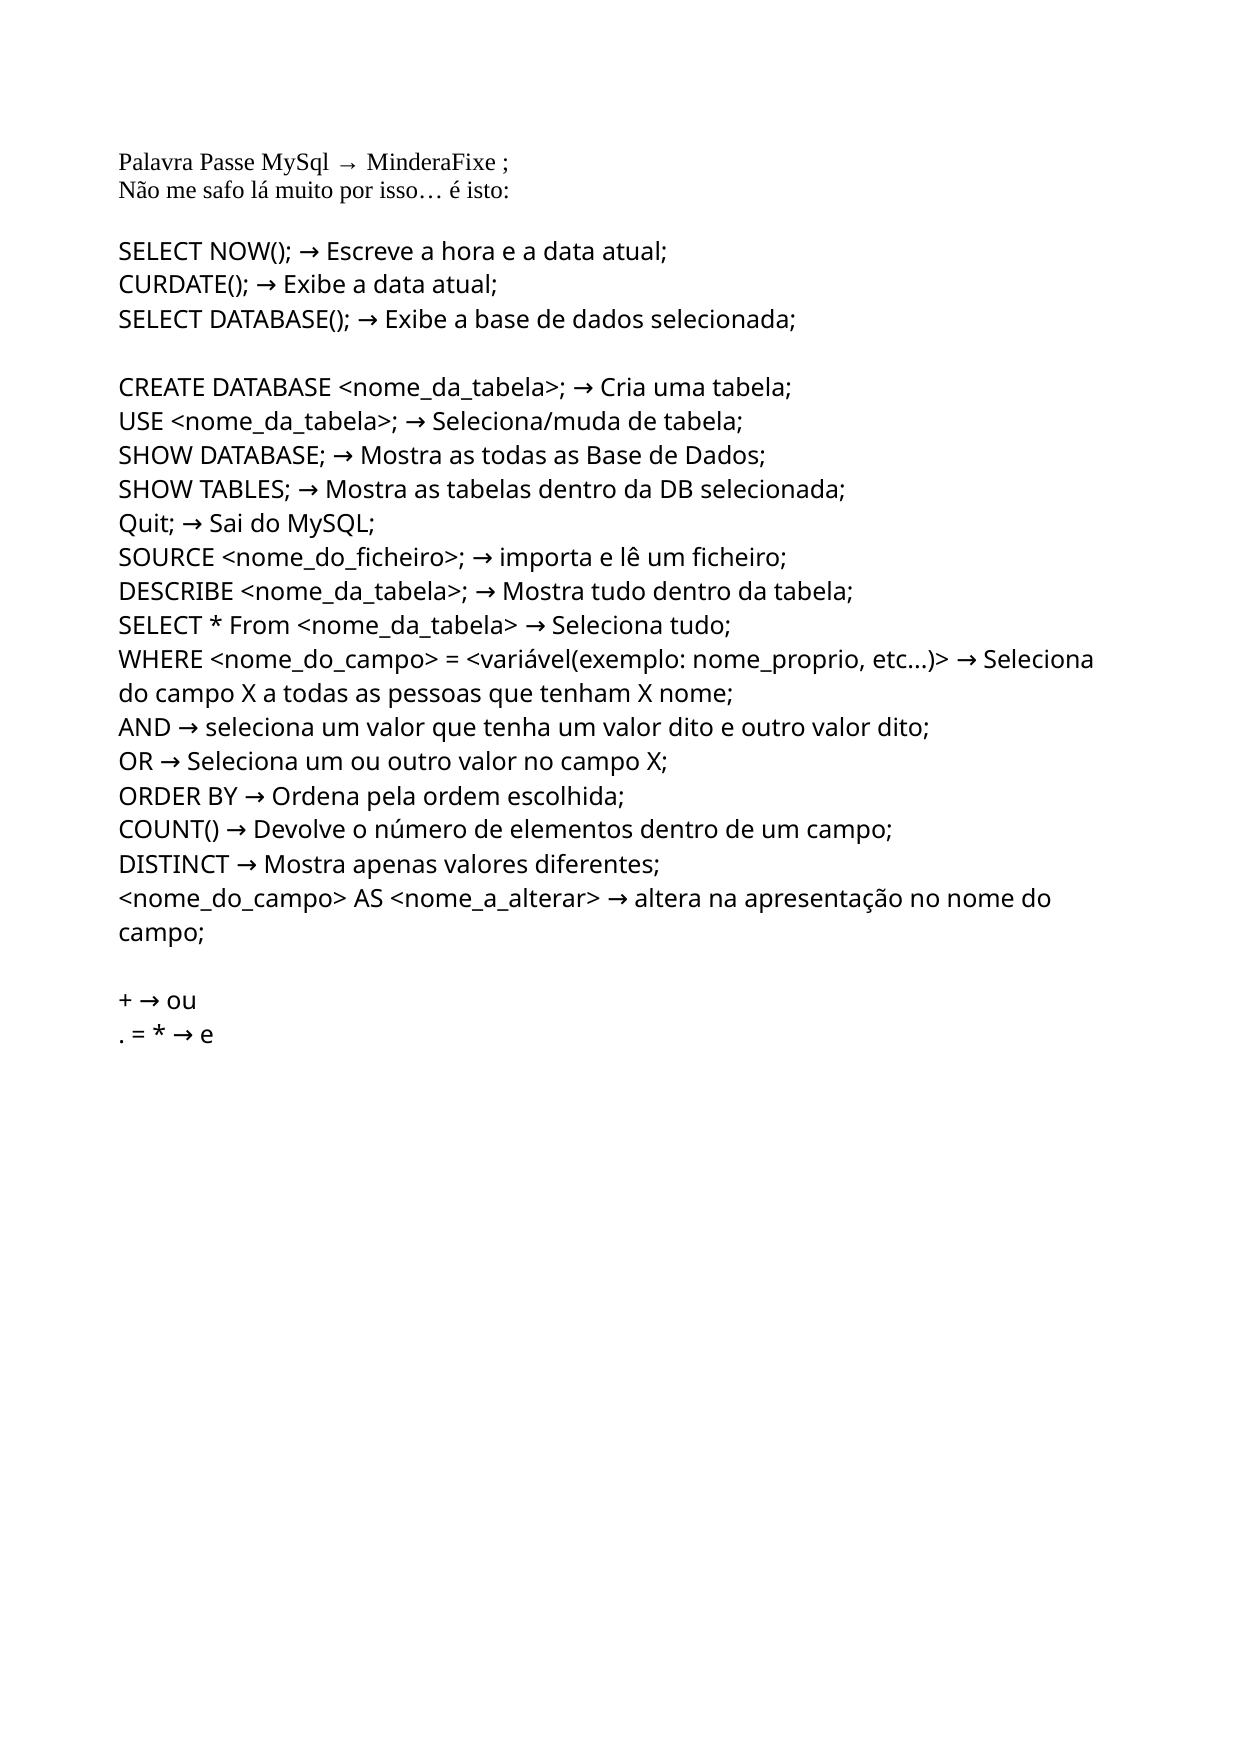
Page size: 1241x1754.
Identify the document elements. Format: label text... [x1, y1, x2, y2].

text DISTINCT → Mostra apenas valores diferentes; [118, 846, 1122, 880]
text OR → Seleciona um ou outro valor no campo X; [118, 744, 1122, 778]
text SHOW DATABASE; → Mostra as todas as Base de Dados; [118, 437, 1122, 472]
text <nome_do_campo> AS <nome_a_alterar> → altera na apresentação no nome do campo; [118, 880, 1122, 948]
text SOURCE <nome_do_ficheiro>; → importa e lê um ficheiro; [118, 540, 1122, 574]
text SELECT * From <nome_da_tabela> → Seleciona tudo; [118, 608, 1122, 642]
text ORDER BY → Ordena pela ordem escolhida; [118, 778, 1122, 812]
text SHOW TABLES; → Mostra as tabelas dentro da DB selecionada; [118, 472, 1122, 506]
text Quit; → Sai do MySQL; [118, 506, 1122, 540]
text AND → seleciona um valor que tenha um valor dito e outro valor dito; [118, 710, 1122, 744]
text DESCRIBE <nome_da_tabela>; → Mostra tudo dentro da tabela; [118, 574, 1122, 608]
text Palavra Passe MySql → MinderaFixe ; [118, 147, 1122, 176]
text + → ou [118, 982, 1122, 1017]
text . = * → e [118, 1017, 1122, 1051]
text COUNT() → Devolve o número de elementos dentro de um campo; [118, 812, 1122, 846]
text CREATE DATABASE <nome_da_tabela>; → Cria uma tabela; [118, 369, 1122, 403]
text Não me safo lá muito por isso… é isto: [118, 176, 1122, 204]
text SELECT DATABASE(); → Exibe a base de dados selecionada; [118, 301, 1122, 335]
text SELECT NOW(); → Escreve a hora e a data atual; [118, 233, 1122, 267]
text WHERE <nome_do_campo> = <variável(exemplo: nome_proprio, etc...)> → Seleciona do campo X a todas as pessoas que tenham X nome; [118, 642, 1122, 710]
text USE <nome_da_tabela>; → Seleciona/muda de tabela; [118, 403, 1122, 437]
text CURDATE(); → Exibe a data atual; [118, 267, 1122, 301]
